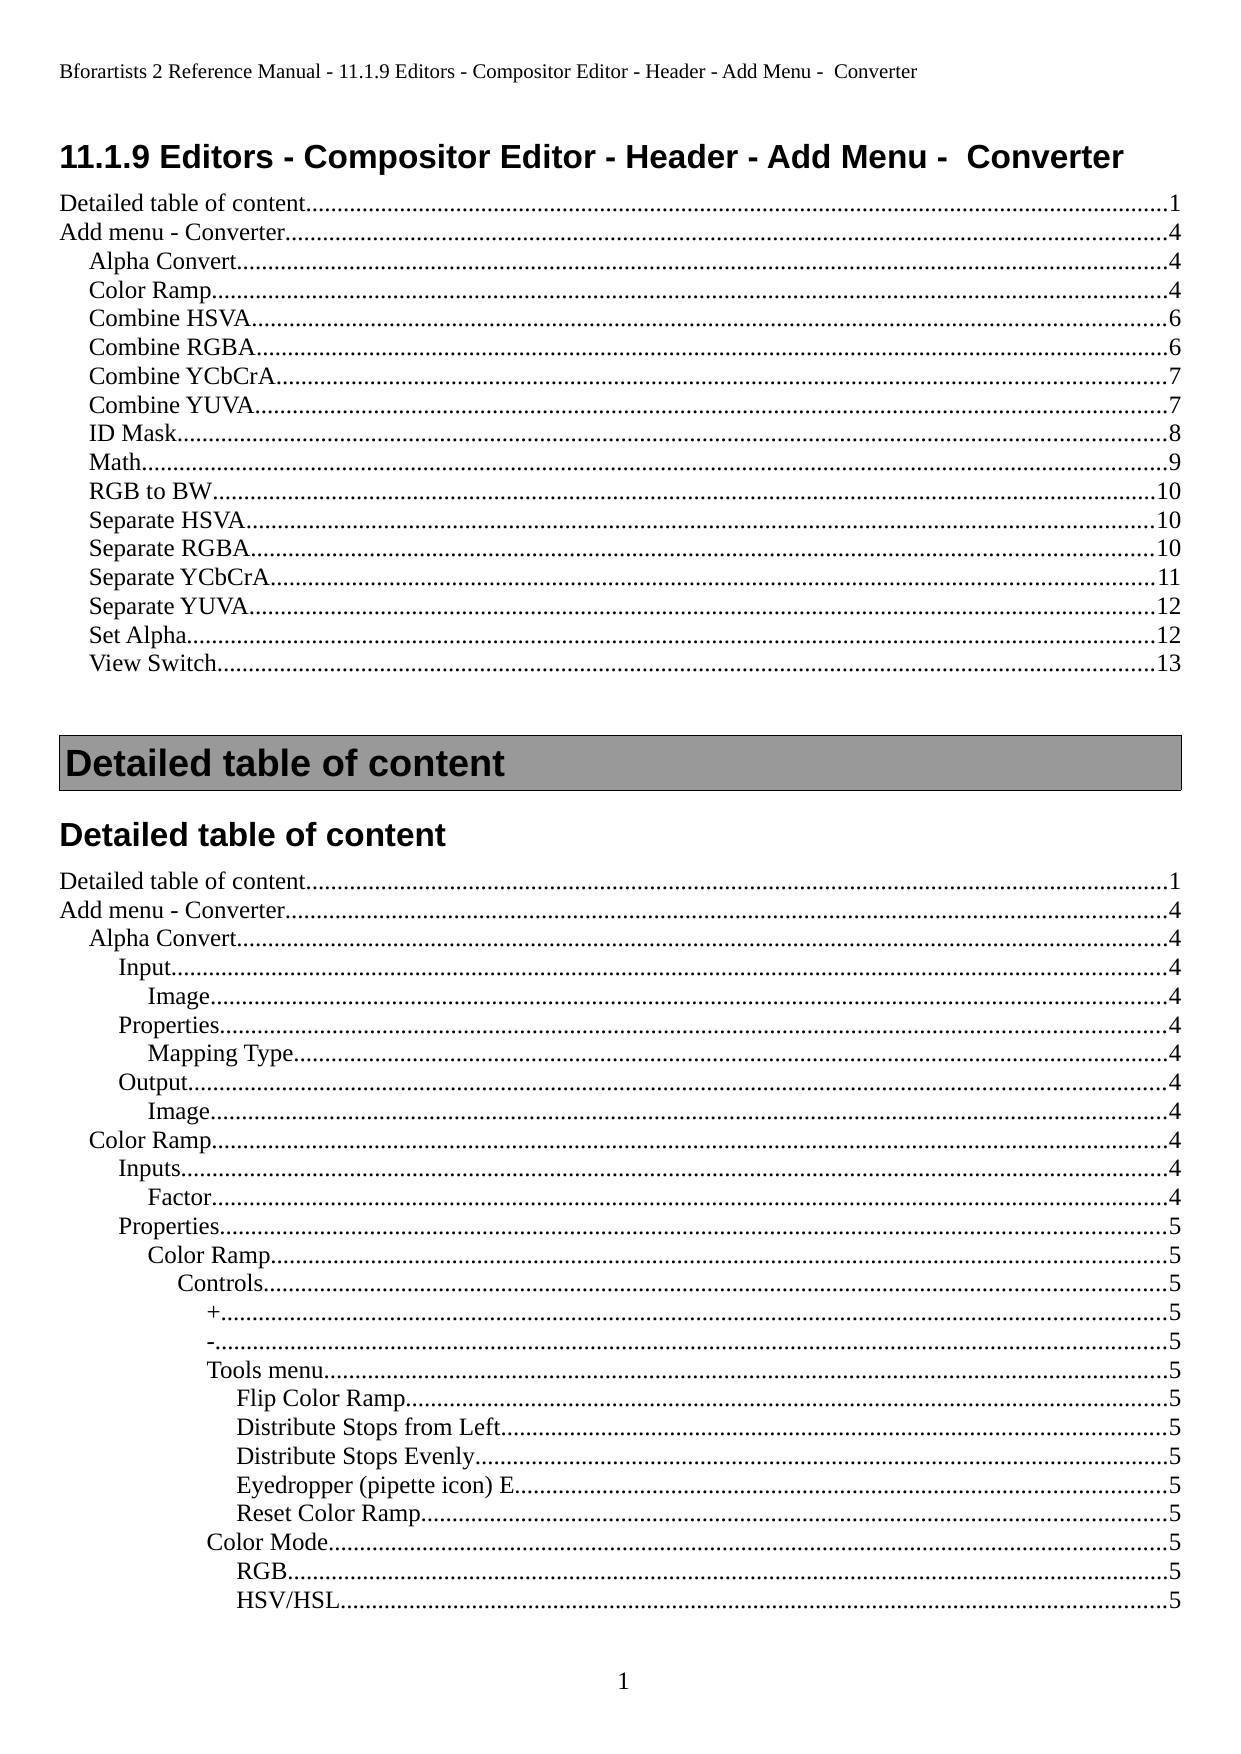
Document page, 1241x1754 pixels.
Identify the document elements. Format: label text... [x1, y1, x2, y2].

text Alpha Convert 4 [88, 923, 1181, 952]
text RGB to BW 10 [88, 476, 1181, 505]
text View Switch 13 [88, 648, 1181, 677]
text Properties 5 [118, 1211, 1181, 1240]
text Tools menu 5 [206, 1355, 1181, 1383]
text Factor 4 [147, 1182, 1181, 1211]
text Separate HSVA 10 [88, 505, 1181, 533]
text Properties 4 [118, 1010, 1181, 1038]
text Color Mode 5 [206, 1527, 1181, 1556]
text Input 4 [118, 952, 1181, 981]
text Math 9 [88, 447, 1181, 476]
text Image 4 [147, 1096, 1181, 1125]
text Mapping Type 4 [147, 1038, 1181, 1067]
text Set Alpha 12 [88, 620, 1181, 648]
text RGB 5 [236, 1556, 1181, 1585]
text Color Ramp 5 [147, 1240, 1181, 1268]
text Combine RGBA 6 [88, 332, 1181, 361]
text Detailed table of content 1 [59, 188, 1181, 217]
text Combine HSVA 6 [88, 303, 1181, 332]
text Distribute Stops from Left 5 [236, 1412, 1181, 1441]
text - 5 [206, 1326, 1181, 1355]
text Color Ramp 4 [88, 275, 1181, 303]
text Output 4 [118, 1067, 1181, 1096]
text Separate YCbCrA 11 [88, 562, 1181, 591]
text Image 4 [147, 981, 1181, 1010]
text Combine YCbCrA 7 [88, 361, 1181, 390]
text + 5 [206, 1297, 1181, 1326]
subtitle 11.1.9 Editors - Compositor Editor - Header - Add Menu - Converter [59, 138, 1181, 176]
text Flip Color Ramp 5 [236, 1383, 1181, 1412]
text Add menu - Converter 4 [59, 895, 1181, 923]
text Separate YUVA 12 [88, 591, 1181, 620]
text Combine YUVA 7 [88, 390, 1181, 418]
text Controls 5 [177, 1268, 1181, 1297]
text Inputs 4 [118, 1153, 1181, 1182]
text Distribute Stops Evenly 5 [236, 1441, 1181, 1470]
text Eyedropper (pipette icon) E 5 [236, 1470, 1181, 1498]
text Separate RGBA 10 [88, 533, 1181, 562]
text Reset Color Ramp 5 [236, 1498, 1181, 1527]
text HSV/HSL 5 [236, 1585, 1181, 1613]
text Add menu - Converter 4 [59, 217, 1181, 246]
table_header Detailed table of content [60, 736, 1181, 790]
text Detailed table of content 1 [59, 866, 1181, 895]
text ID Mask 8 [88, 418, 1181, 447]
subtitle Detailed table of content [59, 815, 1181, 853]
text Alpha Convert 4 [88, 246, 1181, 275]
text Color Ramp 4 [88, 1125, 1181, 1153]
